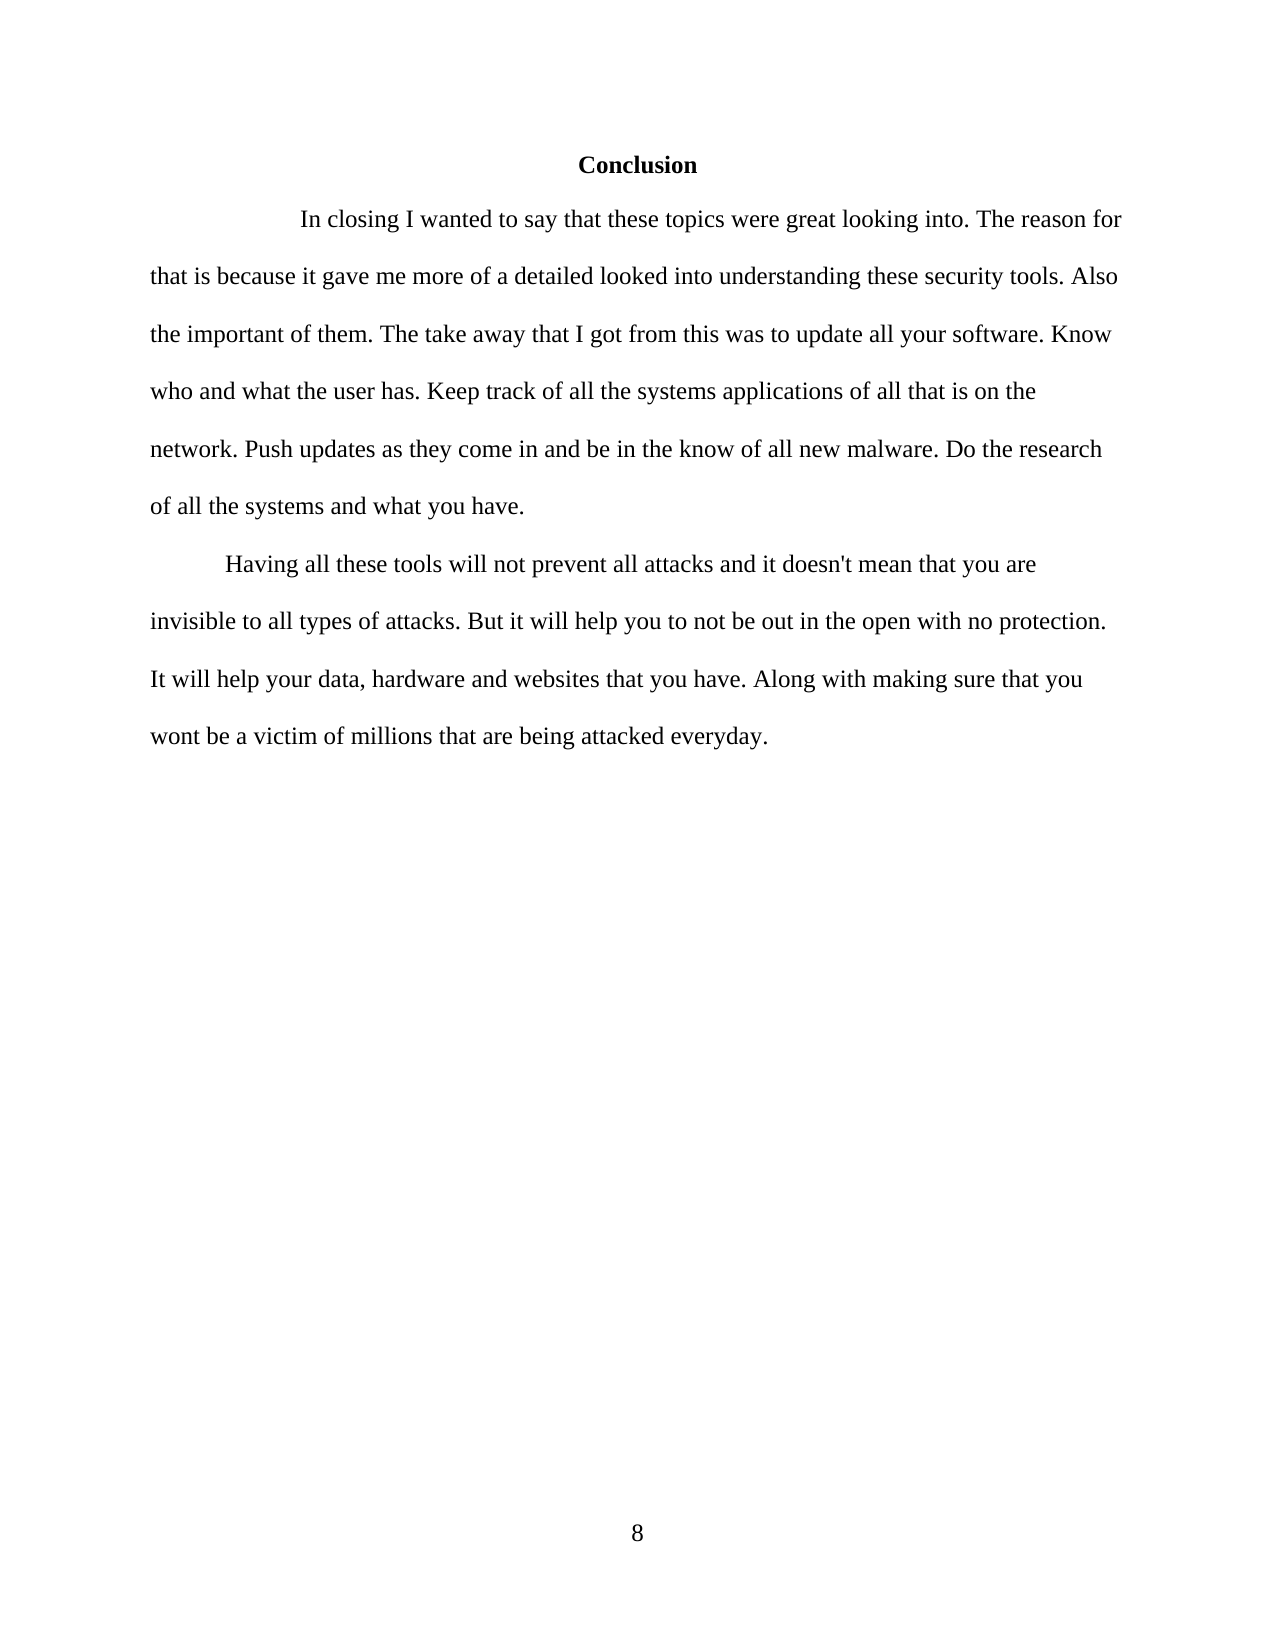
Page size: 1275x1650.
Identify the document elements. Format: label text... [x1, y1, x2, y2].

text Having all these tools will not prevent all attacks and it doesn't mean that you are invisible to all types of attacks. But it will help you to not be out in the open with no protection. It will help your data, hardware and websites that you have. Along with making sure that you wont be a victim of millions that are being attacked everyday. [150, 549, 1125, 750]
text In closing I wanted to say that these topics were great looking into. The reason for that is because it gave me more of a detailed looked into understanding these security tools. Also the important of them. The take away that I got from this was to update all your software. Know who and what the user has. Keep track of all the systems applications of all that is on the network. Push updates as they come in and be in the know of all new malware. Do the research of all the systems and what you have. [150, 204, 1125, 520]
text Conclusion [150, 150, 1125, 179]
